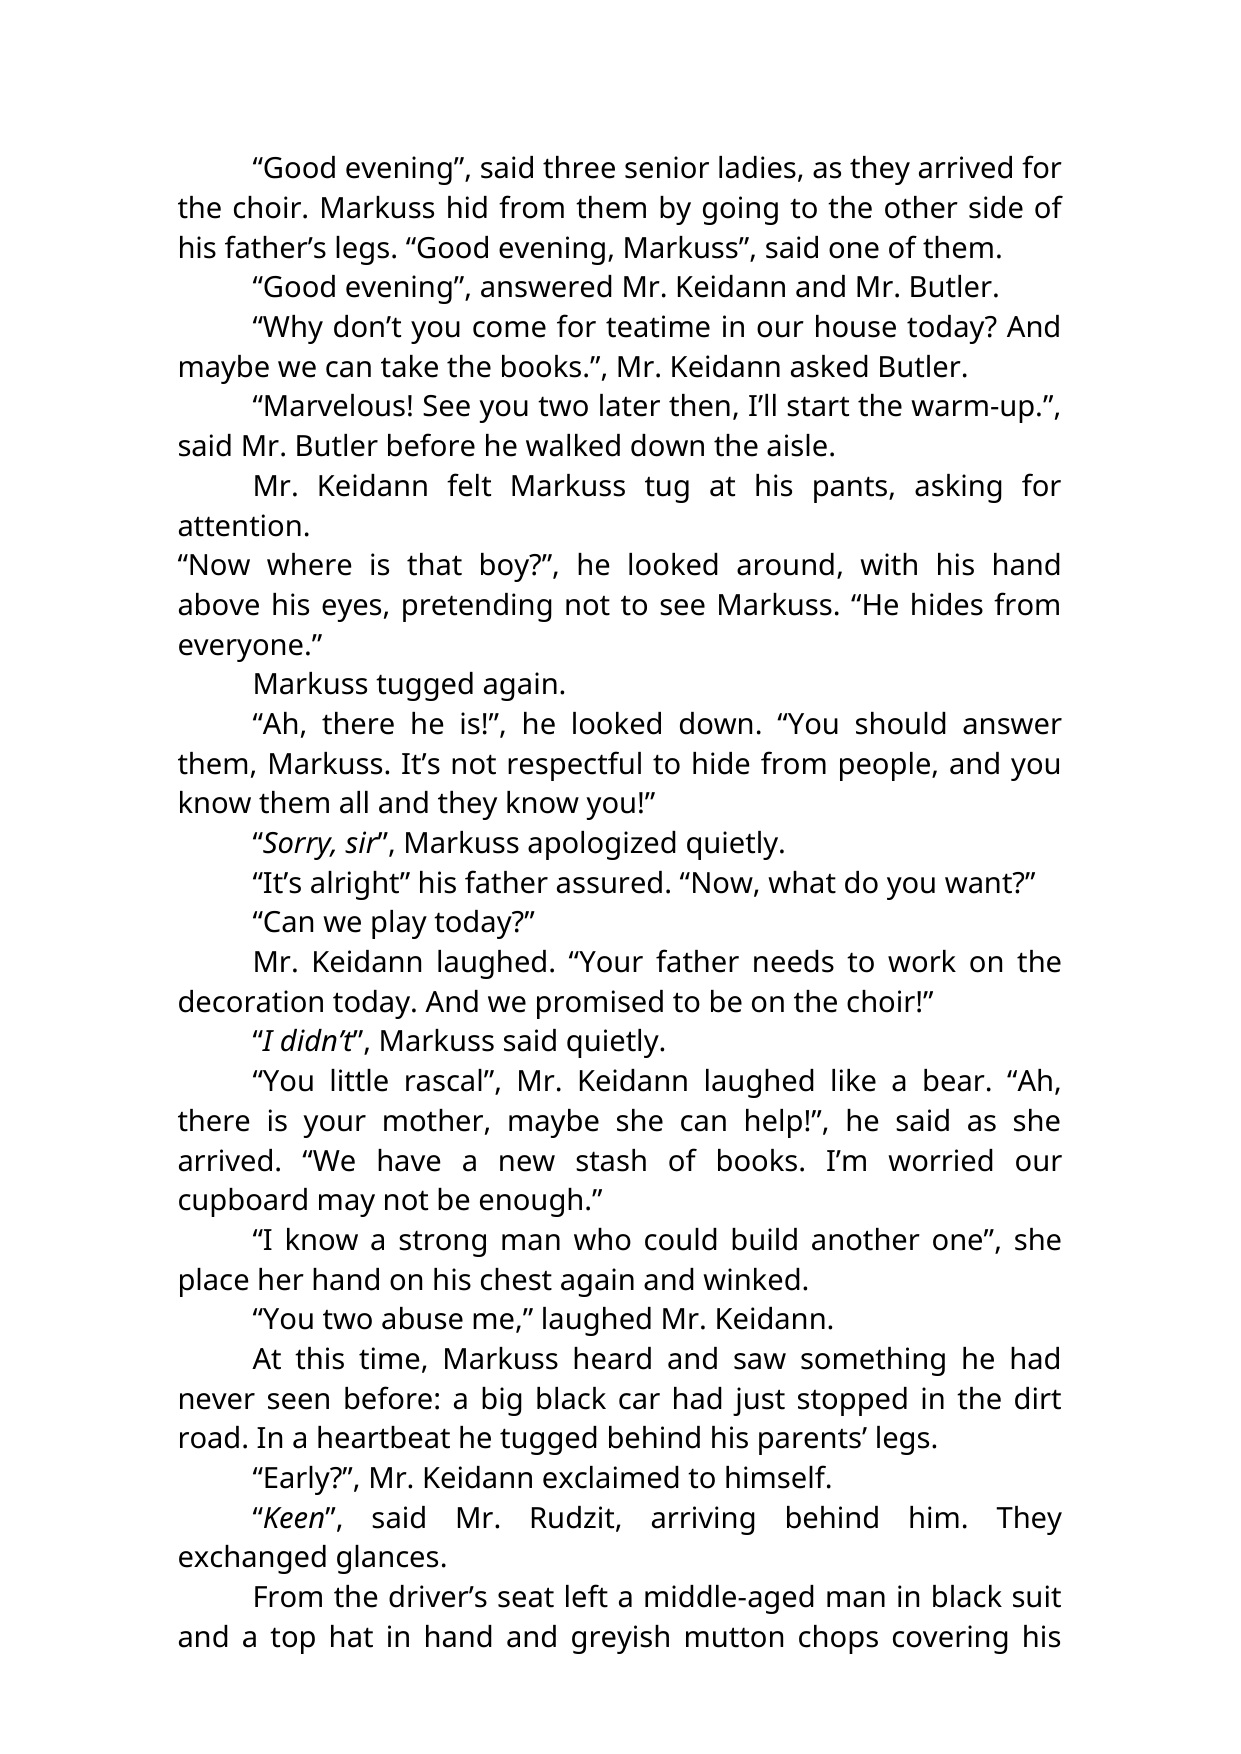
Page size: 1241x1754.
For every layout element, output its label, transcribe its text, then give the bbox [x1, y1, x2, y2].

text At this time, Markuss heard and saw something he had never seen before: a big black car had just stopped in the dirt road. In a heartbeat he tugged behind his parents’ legs. [177, 1338, 1063, 1457]
text Markuss tugged again. [177, 663, 1063, 703]
text “I didn’t”, Markuss said quietly. [177, 1021, 1063, 1060]
text “Keen”, said Mr. Rudzit, arriving behind him. They exchanged glances. [177, 1497, 1063, 1576]
text “Good evening”, answered Mr. Keidann and Mr. Butler. [177, 267, 1063, 306]
text “I know a strong man who could build another one”, she place her hand on his chest again and winked. [177, 1219, 1063, 1298]
text “Early?”, Mr. Keidann exclaimed to himself. [177, 1457, 1063, 1497]
text “Marvelous! See you two later then, I’ll start the warm-up.”, said Mr. Butler before he walked down the aisle. [177, 386, 1063, 465]
text From the driver’s seat left a middle-aged man in black suit and a top hat in hand and greyish mutton chops covering his [177, 1576, 1063, 1656]
text “It’s alright” his father assured. “Now, what do you want?” [177, 862, 1063, 902]
text “Why don’t you come for teatime in our house today? And maybe we can take the books.”, Mr. Keidann asked Butler. [177, 306, 1063, 386]
text “Sorry, sir”, Markuss apologized quietly. [177, 822, 1063, 862]
text “Can we play today?” [177, 902, 1063, 941]
text “Good evening”, said three senior ladies, as they arrived for the choir. Markuss hid from them by going to the other side of his father’s legs. “Good evening, Markuss”, said one of them. [177, 148, 1063, 267]
text Mr. Keidann felt Markuss tug at his pants, asking for attention. [177, 465, 1063, 544]
text “You two abuse me,” laughed Mr. Keidann. [177, 1298, 1063, 1338]
text “You little rascal”, Mr. Keidann laughed like a bear. “Ah, there is your mother, maybe she can help!”, he said as she arrived. “We have a new stash of books. I’m worried our cupboard may not be enough.” [177, 1060, 1063, 1219]
text Mr. Keidann laughed. “Your father needs to work on the decoration today. And we promised to be on the choir!” [177, 941, 1063, 1021]
text “Ah, there he is!”, he looked down. “You should answer them, Markuss. It’s not respectful to hide from people, and you know them all and they know you!” [177, 703, 1063, 822]
text “Now where is that boy?”, he looked around, with his hand above his eyes, pretending not to see Markuss. “He hides from everyone.” [177, 544, 1063, 663]
